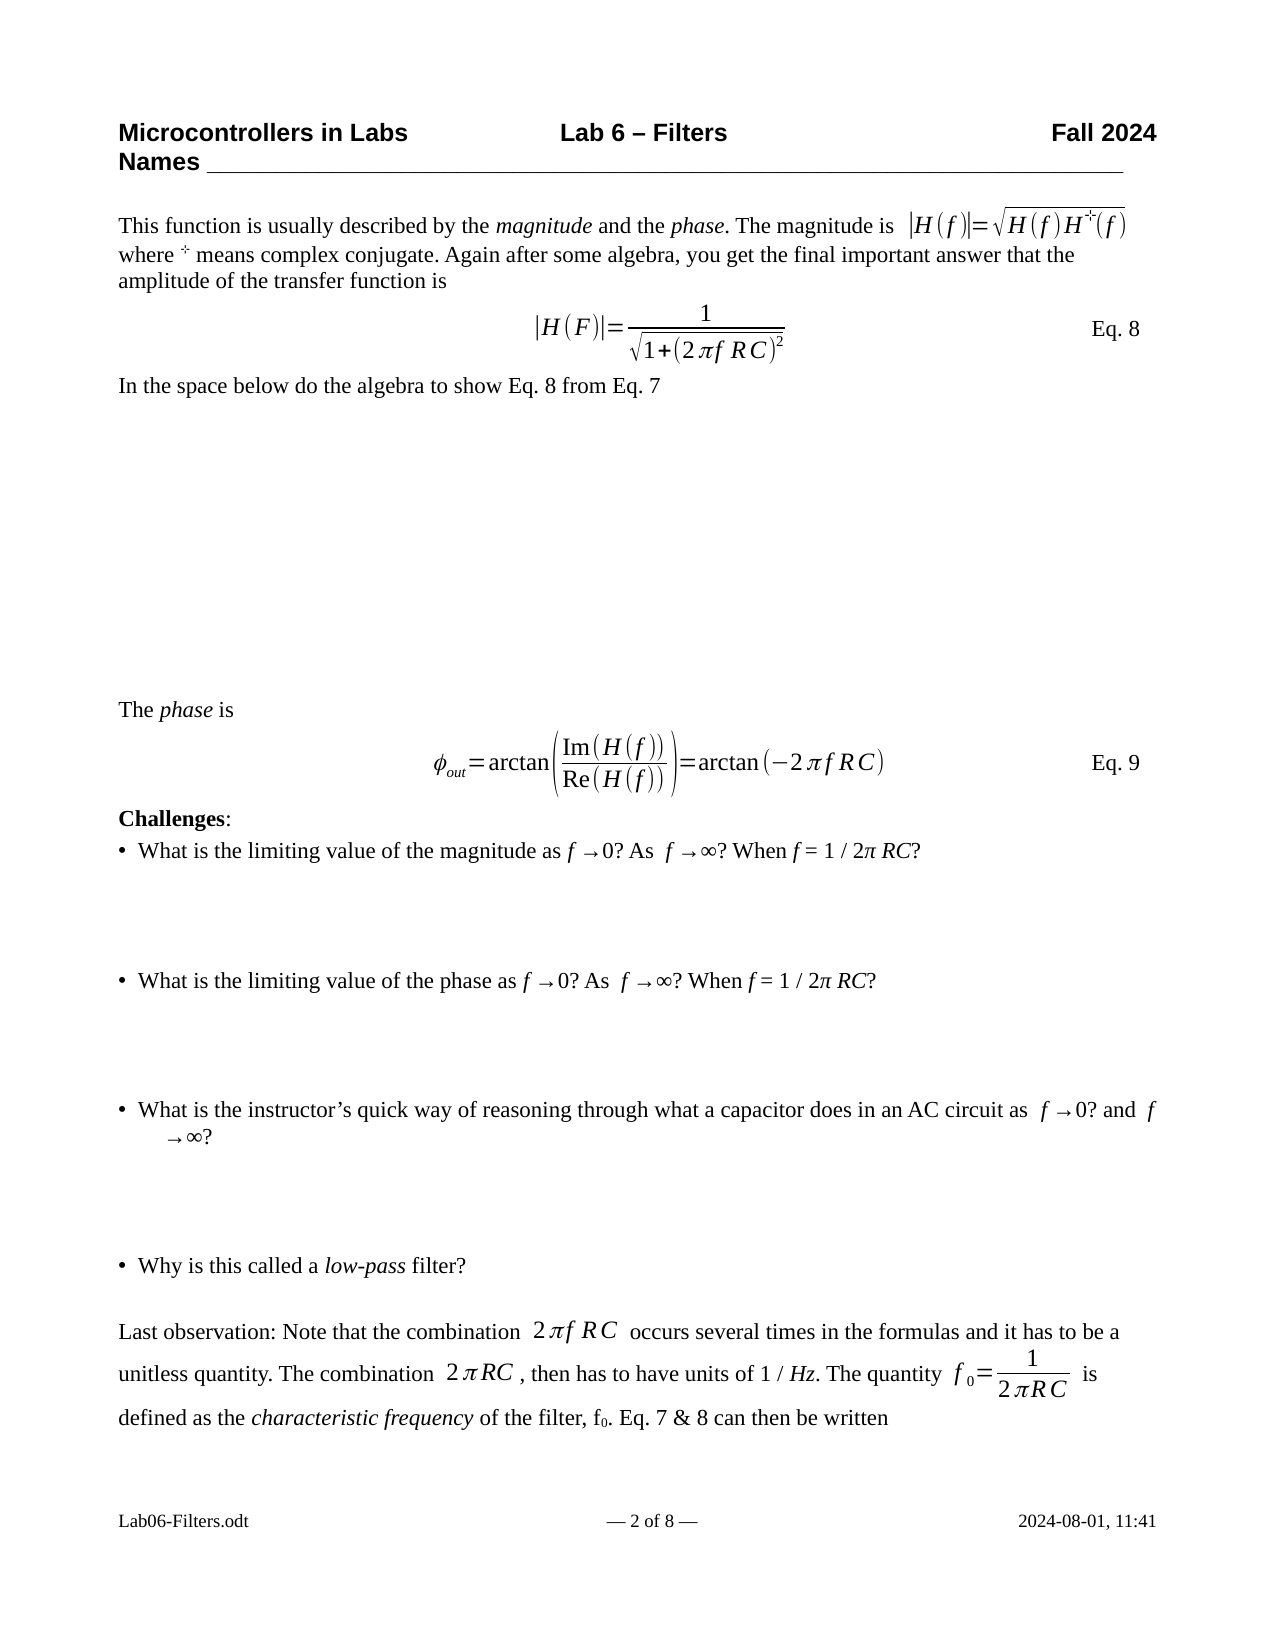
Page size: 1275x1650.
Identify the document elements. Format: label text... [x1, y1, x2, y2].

list What is the limiting value of the magnitude as f →0? As f →∞? When f = 1 / 2π RC? [118, 837, 1157, 863]
text In the space below do the algebra to show Eq. 8 from Eq. 7 [118, 372, 1157, 398]
list What is the instructor’s quick way of reasoning through what a capacitor does in an AC circuit as f →0? and f →∞? [118, 1096, 1157, 1149]
list Why is this called a low-pass filter? [118, 1252, 1157, 1279]
text Eq. 9 [118, 728, 1157, 799]
text Last observation: Note that the combination occurs several times in the formulas and it has to be a unitless quantity. The combination , then has to have units of 1 / Hz. The quantity is defined as the characteristic frequency of the filter, f0. Eq. 7 & 8 can then be written [118, 1317, 1157, 1430]
text Challenges: [118, 805, 1157, 831]
text This function is usually described by the magnitude and the phase. The magnitude is where ⊹ means complex conjugate. Again after some algebra, you get the final important answer that the amplitude of the transfer function is [118, 205, 1157, 293]
text The phase is [118, 696, 1157, 722]
list What is the limiting value of the phase as f →0? As f →∞? When f = 1 / 2π RC? [118, 967, 1157, 993]
text Eq. 8 [118, 299, 1157, 366]
